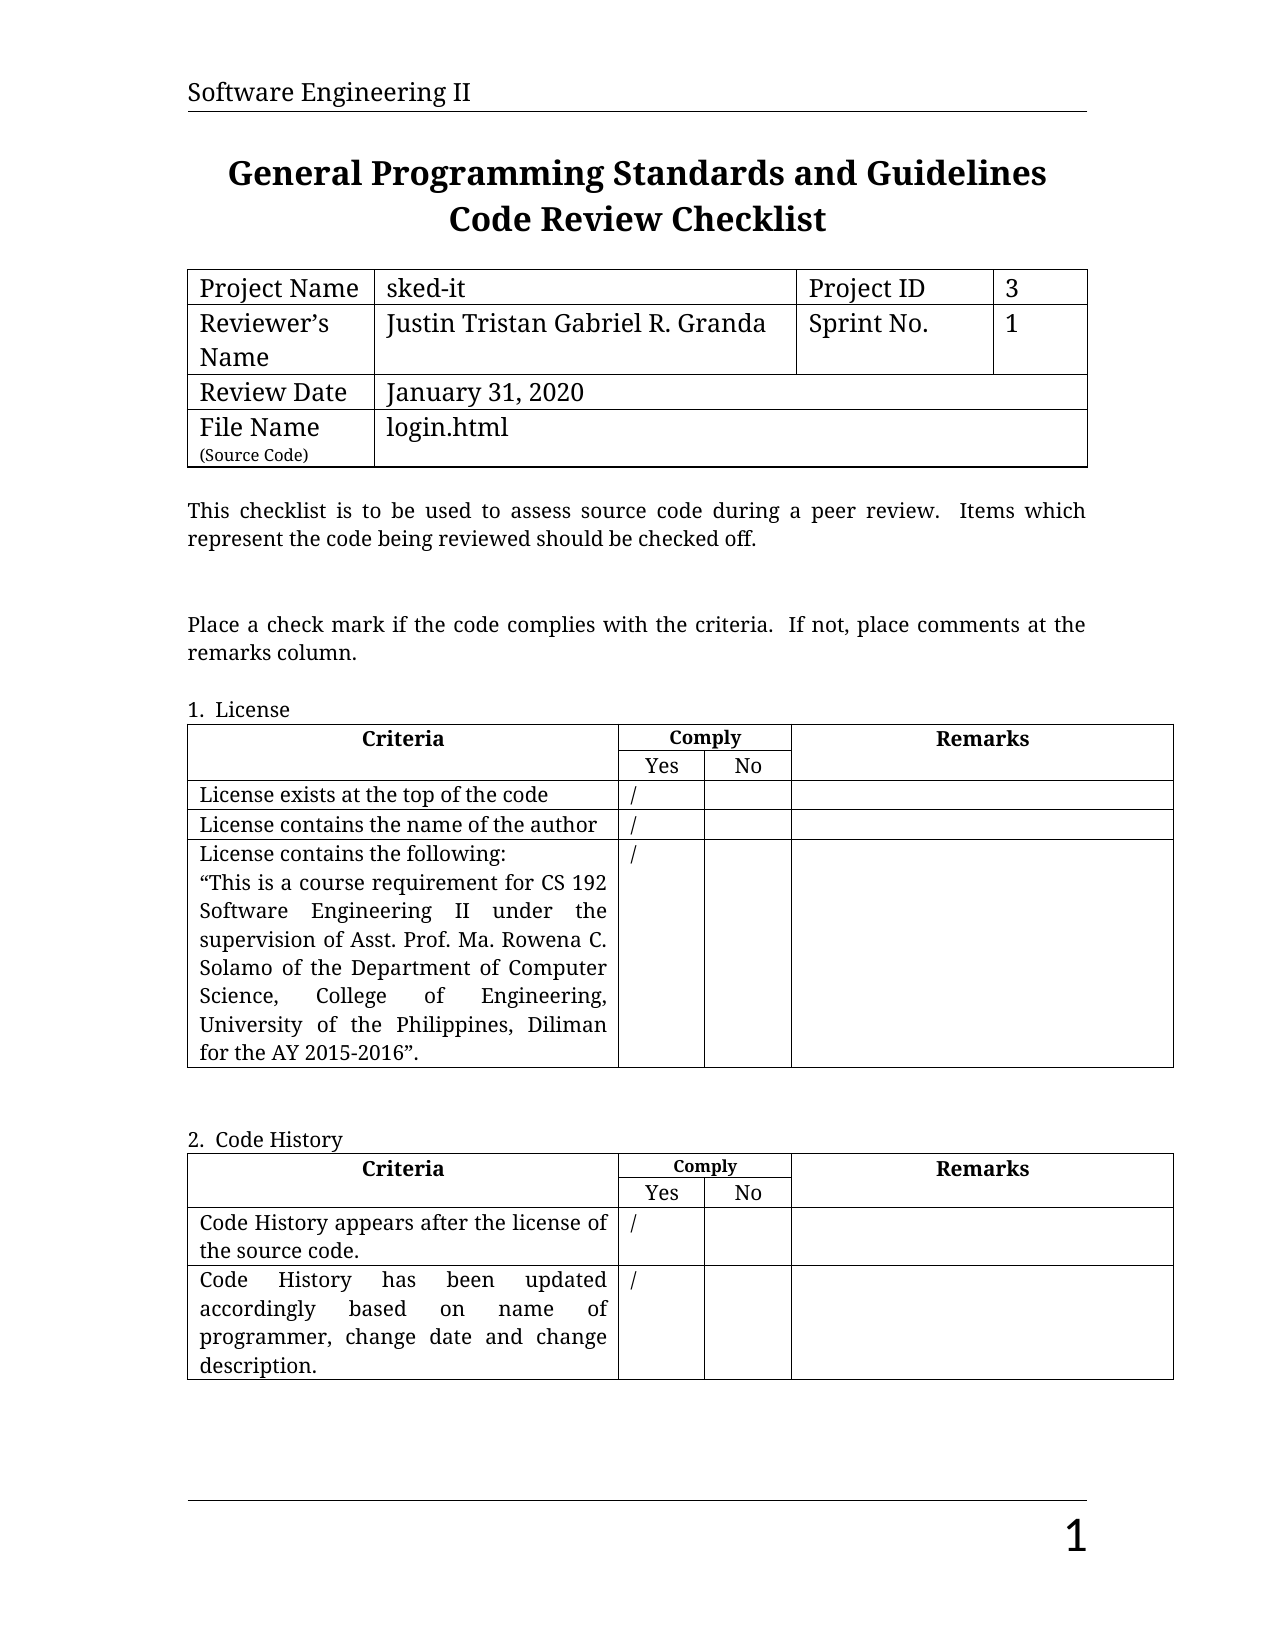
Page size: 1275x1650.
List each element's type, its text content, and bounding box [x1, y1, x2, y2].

table_cell License contains the name of the author [188, 810, 618, 838]
table_cell [792, 840, 1173, 1067]
table_cell / [619, 840, 704, 1067]
table_cell login.html [375, 410, 1087, 466]
table_header Criteria [188, 725, 618, 779]
table_cell [792, 810, 1173, 838]
table_header 3 [994, 270, 1087, 304]
table_header Project Name [188, 270, 374, 304]
table_header Comply [619, 1154, 791, 1177]
text General Programming Standards and Guidelines Code Review Checklist [187, 150, 1087, 241]
table_cell January 31, 2020 [375, 375, 1087, 409]
table_cell Yes [619, 751, 704, 779]
table_header Project ID [797, 270, 993, 304]
table_cell Sprint No. [797, 305, 993, 373]
table_cell Code History has been updated accordingly based on name of programmer, change date and change description. [188, 1266, 618, 1379]
table_header Remarks [792, 725, 1173, 779]
table_cell Justin Tristan Gabriel R. Granda [375, 305, 796, 373]
text 2. Code History [187, 1125, 1087, 1153]
table_cell [705, 840, 791, 1067]
table_cell Code History appears after the license of the source code. [188, 1208, 618, 1264]
table_cell [792, 1266, 1173, 1379]
table_cell [705, 1266, 791, 1379]
text 1. License [187, 695, 1087, 723]
table_header Remarks [792, 1154, 1173, 1207]
table_cell / [619, 1208, 704, 1264]
table_header Comply [619, 725, 791, 750]
table_cell / [619, 781, 704, 809]
table_cell / [619, 810, 704, 838]
table_cell [792, 781, 1173, 809]
table_cell File Name (Source Code) [188, 410, 374, 466]
table_cell License contains the following: “This is a course requirement for CS 192 Software Engineering II under the supervision of Asst. Prof. Ma. Rowena C. Solamo of the Department of Computer Science, College of Engineering, University of the Philippines, Diliman for the AY 2015-2016”. [188, 840, 618, 1067]
table_cell Yes [619, 1178, 704, 1207]
text This checklist is to be used to assess source code during a peer review. Items which represent the code being reviewed should be checked off. [187, 496, 1087, 553]
table_cell License exists at the top of the code [188, 781, 618, 809]
table_cell No [705, 1178, 791, 1207]
table_cell [792, 1208, 1173, 1264]
table_cell / [619, 1266, 704, 1379]
table_header sked-it [375, 270, 796, 304]
table_cell Review Date [188, 375, 374, 409]
table_cell [705, 781, 791, 809]
text Place a check mark if the code complies with the criteria. If not, place comments at the remarks column. [187, 610, 1087, 667]
table_cell Reviewer’s Name [188, 305, 374, 373]
table_header Criteria [188, 1154, 618, 1207]
table_cell 1 [994, 305, 1087, 373]
table_cell [705, 1208, 791, 1264]
table_cell No [705, 751, 791, 779]
table_cell [705, 810, 791, 838]
